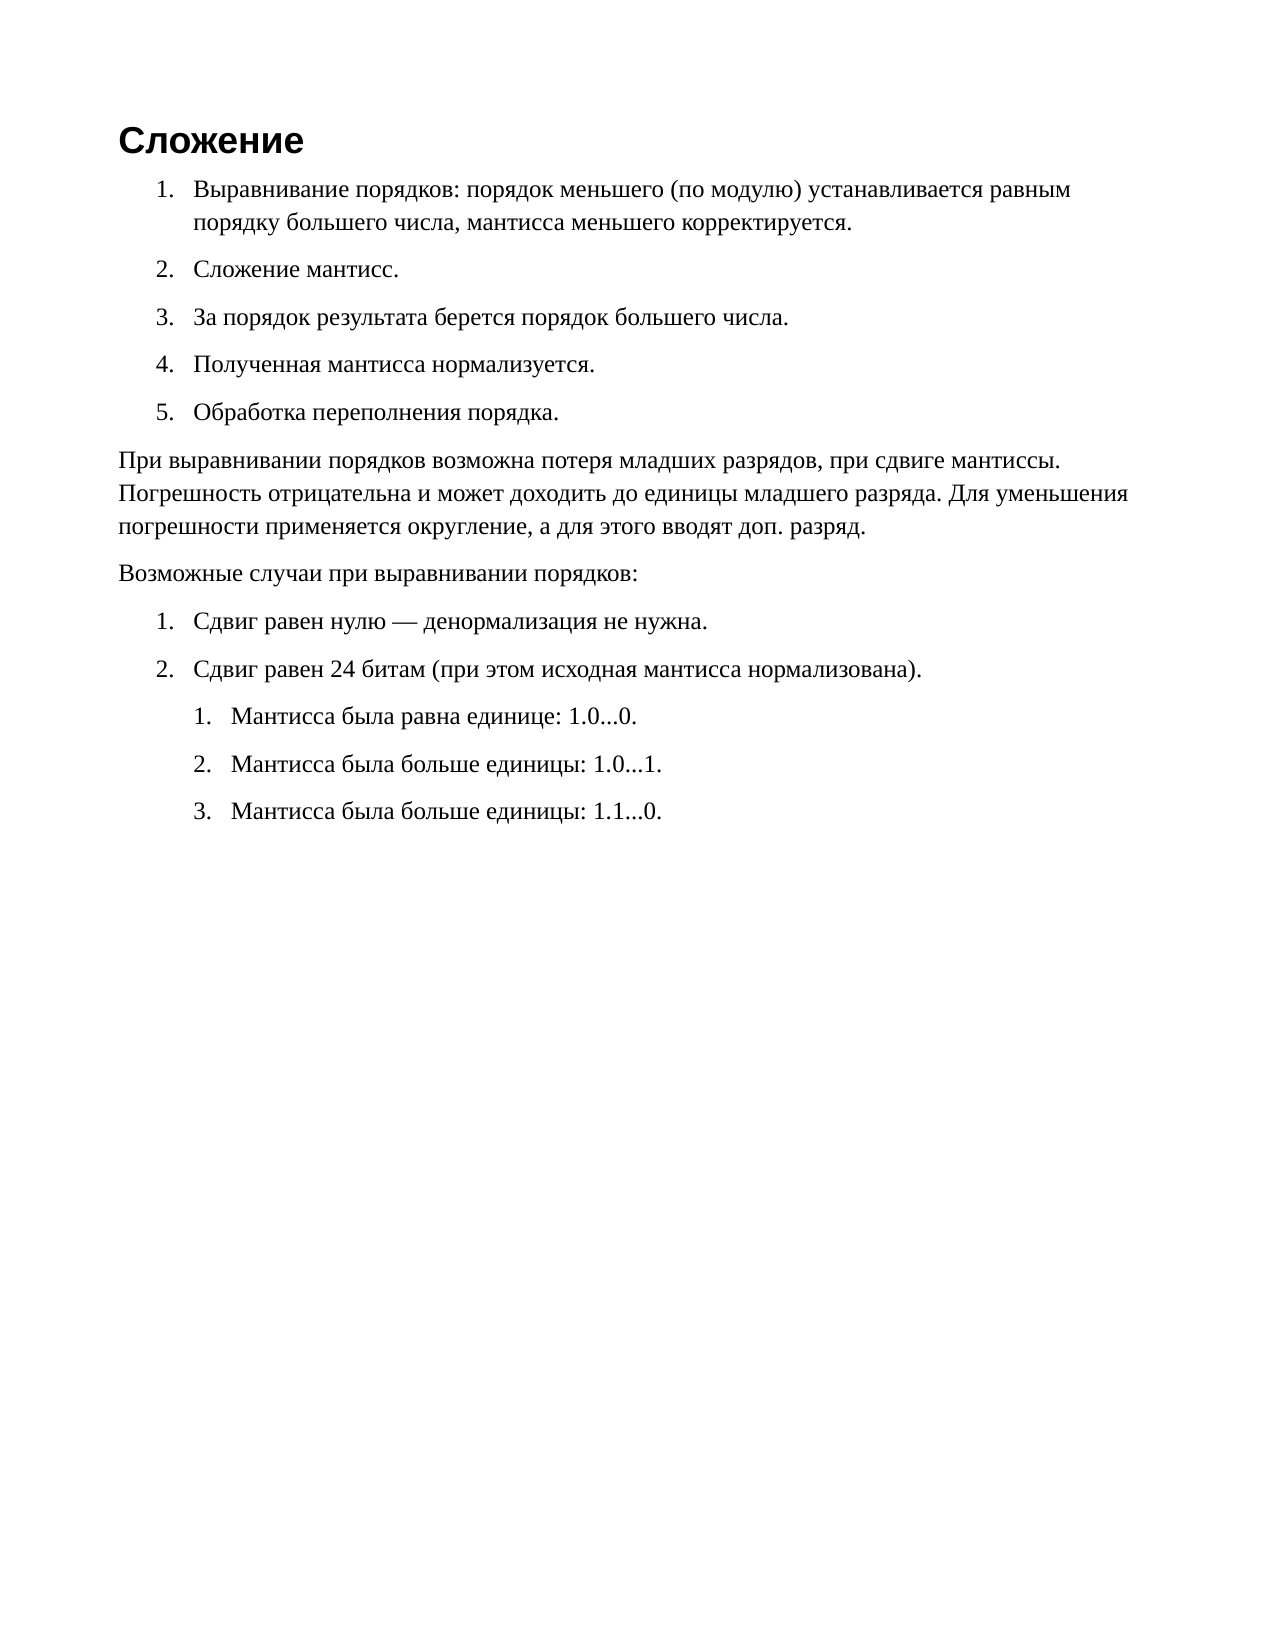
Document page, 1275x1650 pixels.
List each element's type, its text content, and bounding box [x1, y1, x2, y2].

text Возможные случаи при выравнивании порядков: [118, 558, 1157, 587]
list Сложение мантисс. [156, 254, 1157, 283]
list За порядок результата берется порядок большего числа. [156, 302, 1157, 331]
list Выравнивание порядков: порядок меньшего (по модулю) устанавливается равным порядку большего числа, мантисса меньшего корректируется. [156, 174, 1157, 236]
list Сдвиг равен 24 битам (при этом исходная мантисса нормализована). [156, 654, 1157, 682]
list Мантисса была равна единице: 1.0...0. [193, 701, 1157, 730]
subtitle Сложение [118, 118, 1157, 161]
list Мантисса была больше единицы: 1.1...0. [193, 796, 1157, 825]
list Мантисса была больше единицы: 1.0...1. [193, 749, 1157, 778]
text При выравнивании порядков возможна потеря младших разрядов, при сдвиге мантиссы. Погрешность отрицательна и может доходить до единицы младшего разряда. Для уменьшения погрешности применяется округление, а для этого вводят доп. разряд. [118, 445, 1157, 539]
list Сдвиг равен нулю — денормализация не нужна. [156, 606, 1157, 635]
list Обработка переполнения порядка. [156, 397, 1157, 426]
list Полученная мантисса нормализуется. [156, 349, 1157, 378]
